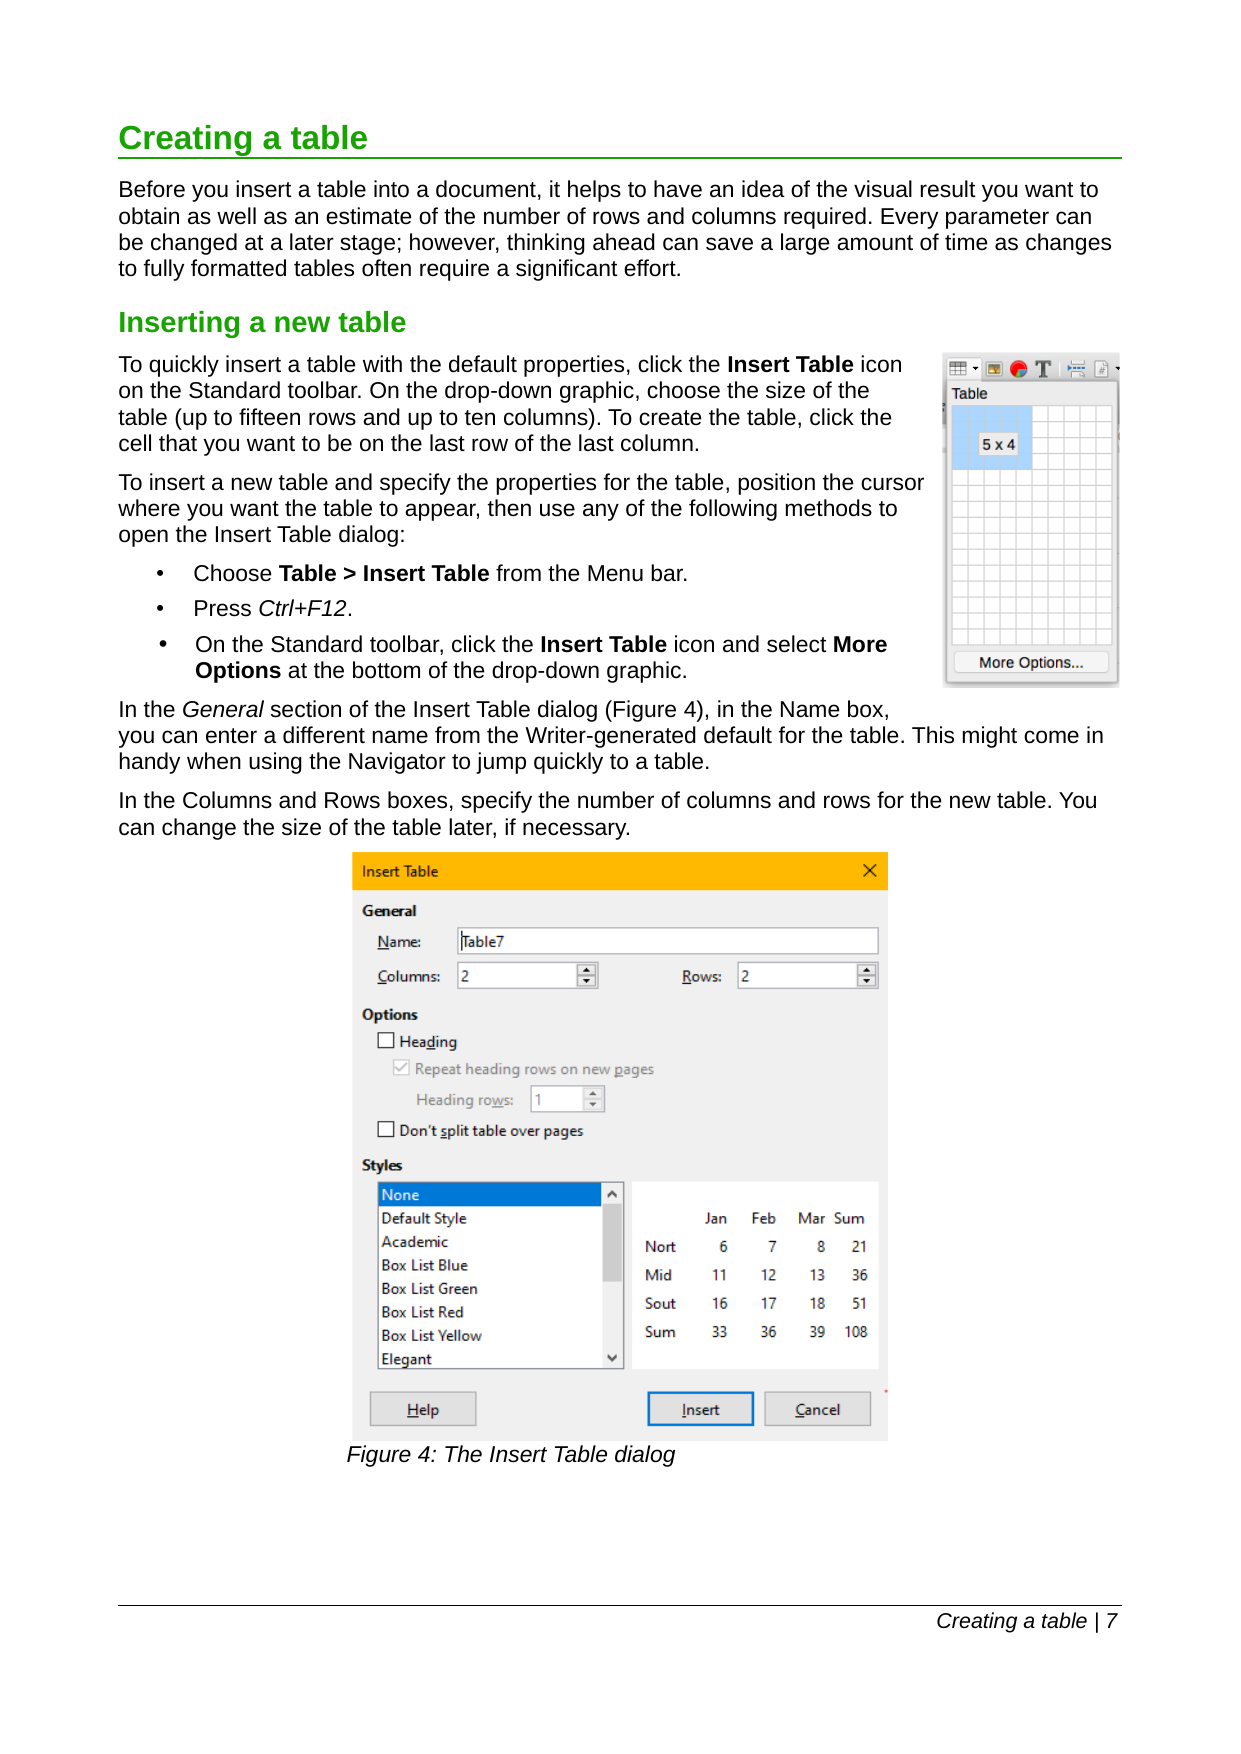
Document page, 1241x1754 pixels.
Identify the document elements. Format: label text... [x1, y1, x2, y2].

picture [942, 352, 1120, 688]
list Choose Table > Insert Table from the Menu bar. [156, 560, 942, 587]
subtitle Creating a table [118, 118, 1122, 157]
picture [352, 852, 888, 1441]
text Before you insert a table into a document, it helps to have an idea of the visual result you want to obtain as well as an estimate of the number of rows and columns required. Every parameter can be changed at a later stage; however, thinking ahead can save a large amount of time as changes to fully formatted tables often require a significant effort. [118, 176, 1122, 282]
text In the Columns and Rows boxes, specify the number of columns and rows for the new table. You can change the size of the table later, if necessary. [118, 787, 1122, 840]
list On the Standard toolbar, click the Insert Table icon and select More Options at the bottom of the drop-down graphic. [156, 631, 942, 684]
list Press Ctrl+F12. [156, 595, 942, 622]
list To insert a new table and specify the properties for the table, position the cursor where you want the table to appear, then use any of the following methods to open the Insert Table dialog: [118, 469, 942, 548]
text In the General section of the Insert Table dialog (Figure 4), in the Name box, you can enter a different name from the Writer-generated default for the table. This might come in handy when using the Navigator to jump quickly to a table. [118, 696, 1122, 775]
list To quickly insert a table with the default properties, click the Insert Table icon on the Standard toolbar. On the drop-down graphic, choose the size of the table (up to fifteen rows and up to ten columns). To create the table, click the cell that you want to be on the last row of the last column. [118, 351, 1122, 456]
text Figure 4: The Insert Table dialog [346, 852, 894, 1467]
subtitle Inserting a new table [118, 305, 1122, 339]
